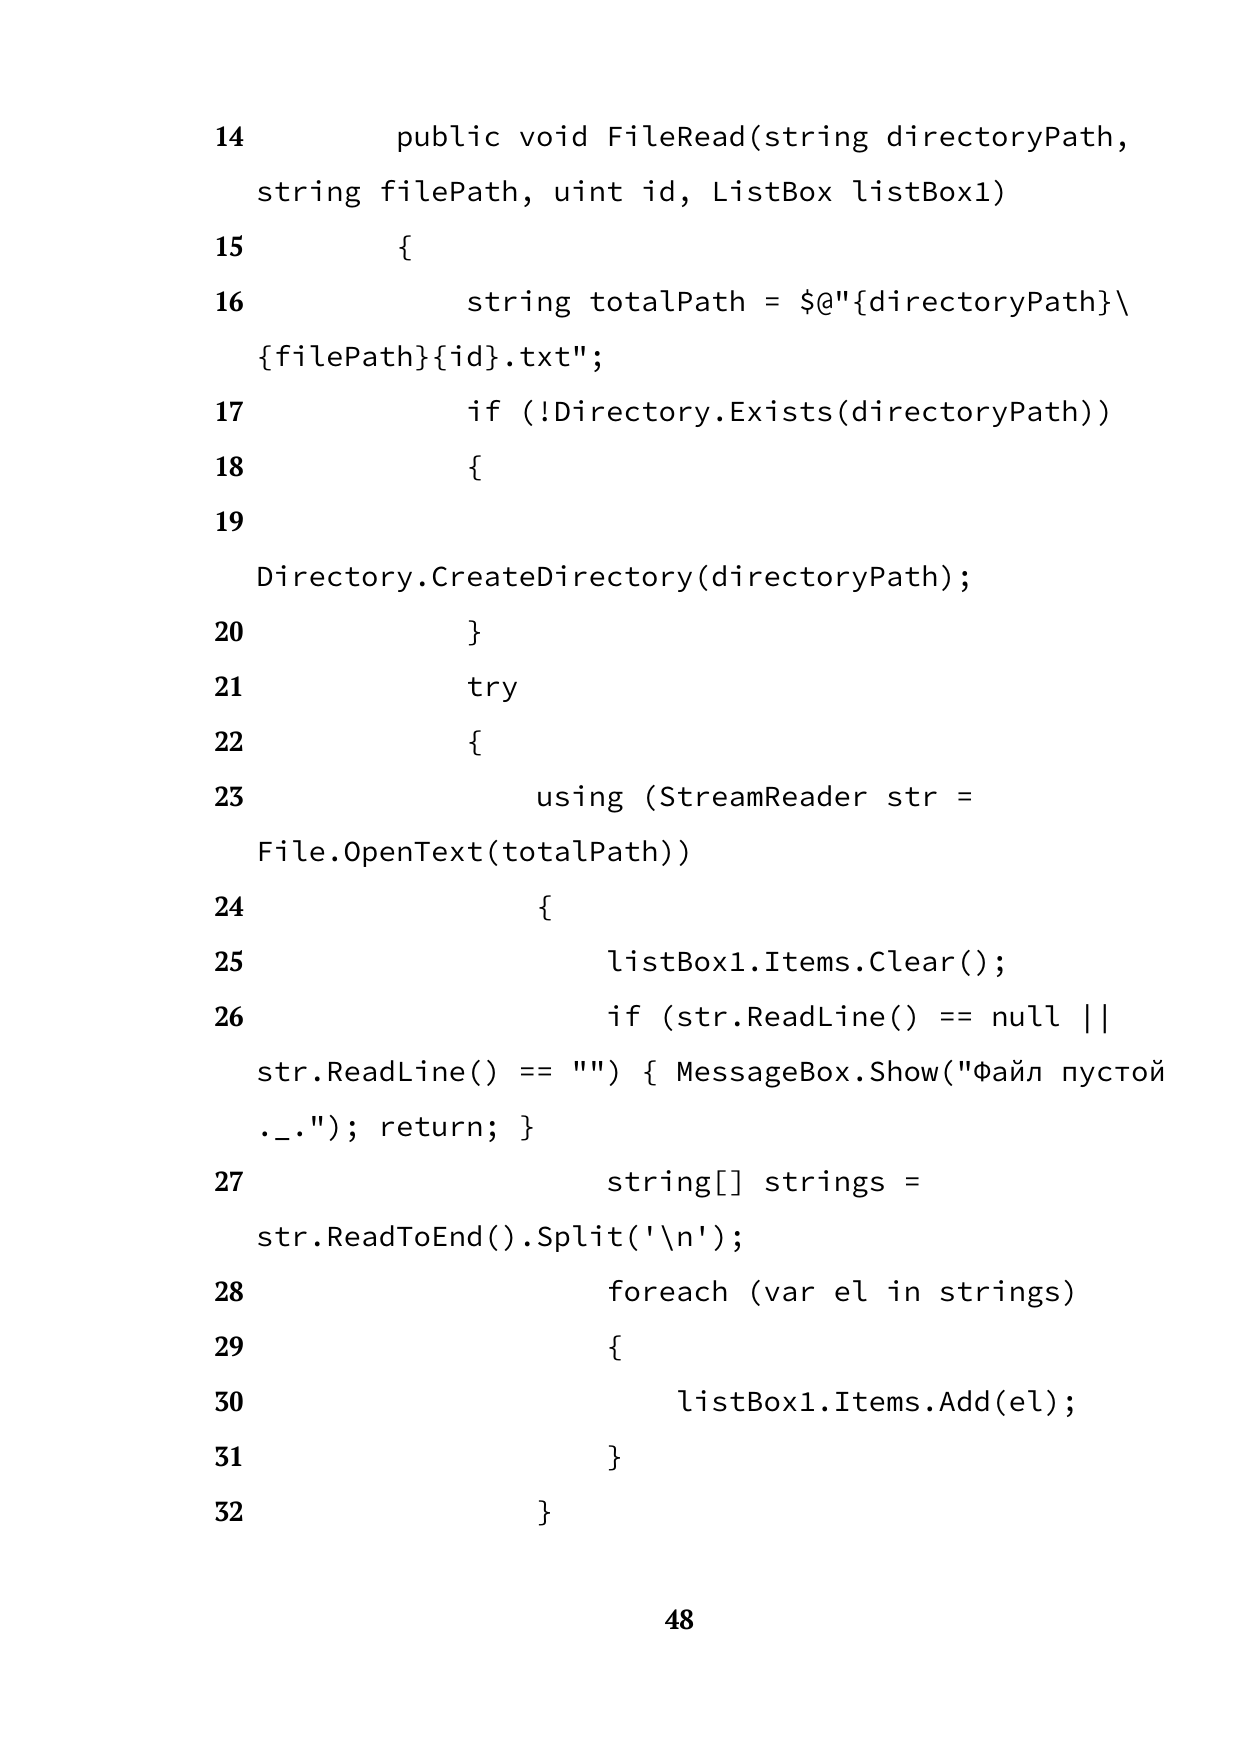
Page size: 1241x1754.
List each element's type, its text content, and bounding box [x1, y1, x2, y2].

list listBox1.Items.Clear(); [214, 943, 1181, 980]
list { [214, 888, 1181, 925]
list if (str.ReadLine() == null || str.ReadLine() == "") { MessageBox.Show("Файл пустой ._."); return; } [214, 998, 1181, 1145]
list string[] strings = str.ReadToEnd().Split('\n'); [214, 1163, 1181, 1255]
list if (!Directory.Exists(directoryPath)) [214, 393, 1181, 430]
list try [214, 668, 1181, 705]
list { [214, 1328, 1181, 1365]
list Directory.CreateDirectory(directoryPath); [214, 503, 1181, 595]
list { [214, 228, 1181, 265]
list foreach (var el in strings) [214, 1273, 1181, 1310]
list } [214, 1493, 1181, 1530]
list } [214, 1438, 1181, 1475]
list string totalPath = $@"{directoryPath}\{filePath}{id}.txt"; [214, 283, 1181, 375]
list using (StreamReader str = File.OpenText(totalPath)) [214, 778, 1181, 870]
list { [214, 448, 1181, 485]
list listBox1.Items.Add(el); [214, 1383, 1181, 1420]
list public void FileRead(string directoryPath, string filePath, uint id, ListBox listBox1) [214, 118, 1181, 210]
list { [214, 723, 1181, 760]
list } [214, 613, 1181, 650]
